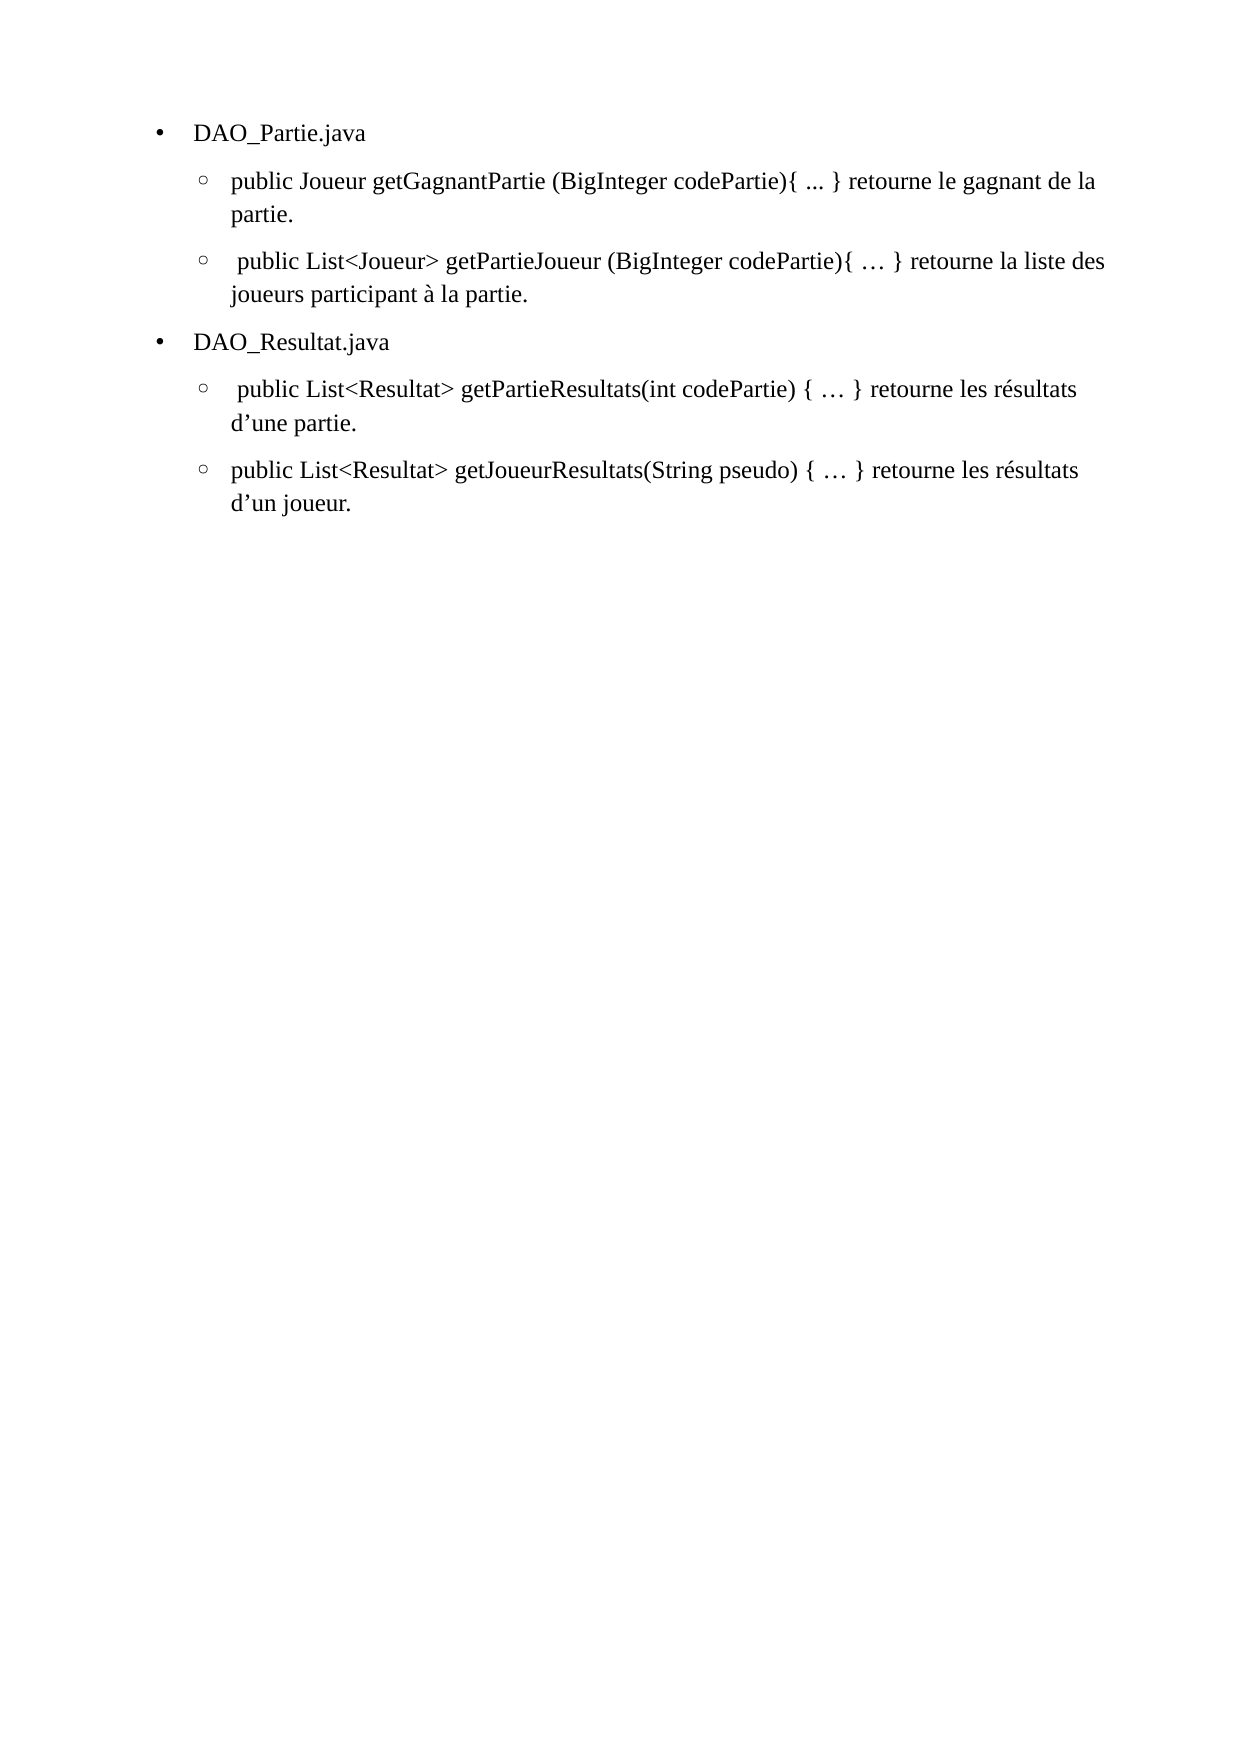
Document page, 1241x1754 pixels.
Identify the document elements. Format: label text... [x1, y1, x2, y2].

list public Joueur getGagnantPartie (BigInteger codePartie){ ... } retourne le gagnant de la partie. [193, 166, 1122, 227]
list public List<Resultat> getPartieResultats(int codePartie) { … } retourne les résultats d’une partie. [193, 374, 1122, 436]
list public List<Resultat> getJoueurResultats(String pseudo) { … } retourne les résultats d’un joueur. [193, 455, 1122, 517]
list DAO_Resultat.java [156, 327, 1122, 356]
list DAO_Partie.java [156, 118, 1122, 147]
list public List<Joueur> getPartieJoueur (BigInteger codePartie){ … } retourne la liste des joueurs participant à la partie. [193, 246, 1122, 308]
